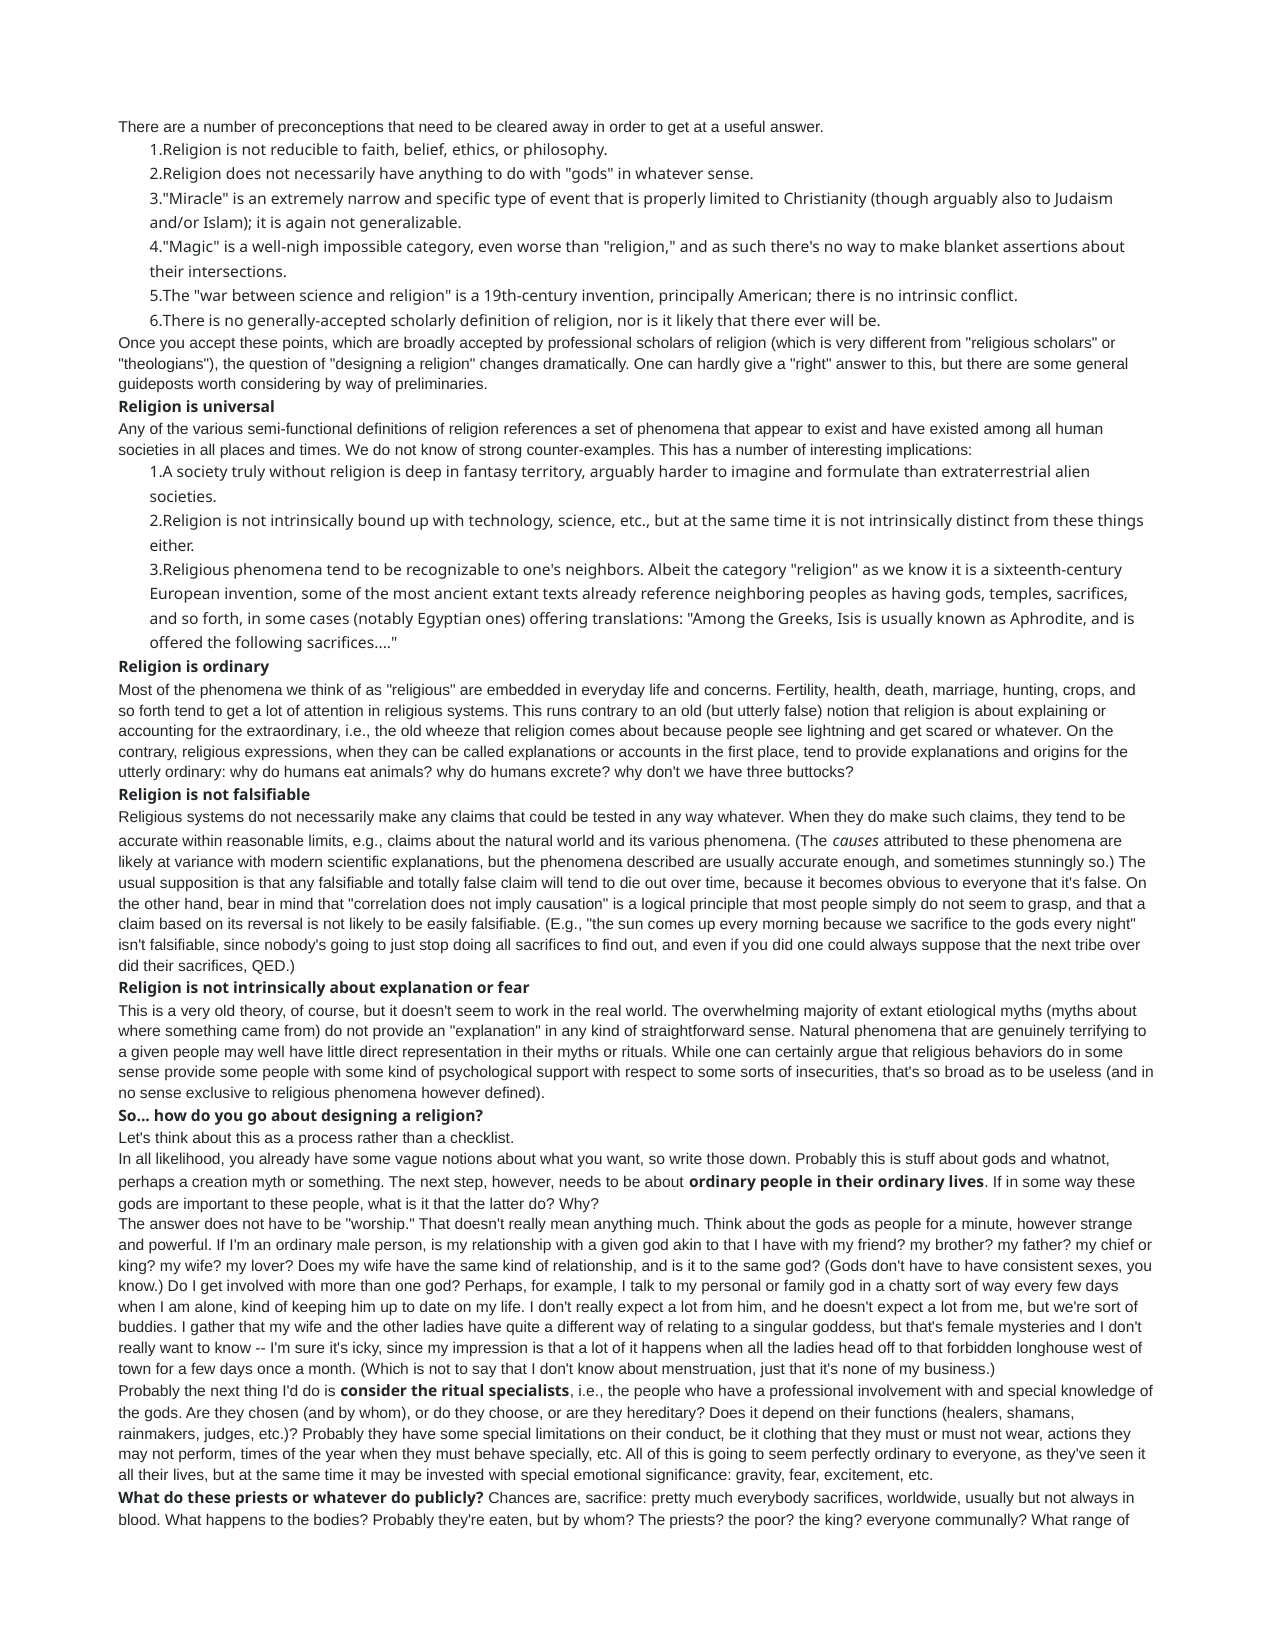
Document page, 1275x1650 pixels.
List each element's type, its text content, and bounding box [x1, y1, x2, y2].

text There are a number of preconceptions that need to be cleared away in order to get at a useful answer. [118, 118, 1157, 136]
text Most of the phenomena we think of as "religious" are embedded in everyday life and concerns. Fertility, health, death, marriage, hunting, crops, and so forth tend to get a lot of attention in religious systems. This runs contrary to an old (but utterly false) notion that religion is about explaining or accounting for the extraordinary, i.e., the old wheeze that religion comes about because people see lightning and get scared or whatever. On the contrary, religious expressions, when they can be called explanations or accounts in the first place, tend to provide explanations and origins for the utterly ordinary: why do humans eat animals? why do humans excrete? why don't we have three buttocks? [118, 681, 1157, 781]
text Probably the next thing I'd do is consider the ritual specialists, i.e., the people who have a professional involvement with and special knowledge of the gods. Are they chosen (and by whom), or do they choose, or are they hereditary? Does it depend on their functions (healers, shamans, rainmakers, judges, etc.)? Probably they have some special limitations on their conduct, be it clothing that they must or must not wear, actions they may not perform, times of the year when they must behave specially, etc. All of this is going to seem perfectly ordinary to everyone, as they've seen it all their lives, but at the same time it may be invested with special emotional significance: gravity, fear, excitement, etc. [118, 1380, 1157, 1484]
text Religion is not intrinsically about explanation or fear [118, 977, 1157, 998]
text In all likelihood, you already have some vague notions about what you want, so write those down. Probably this is stuff about gods and whatnot, perhaps a creation myth or something. The next step, however, needs to be about ordinary people in their ordinary lives. If in some way these gods are important to these people, what is it that the latter do? Why? [118, 1149, 1157, 1212]
text The answer does not have to be "worship." That doesn't really mean anything much. Think about the gods as people for a minute, however strange and powerful. If I'm an ordinary male person, is my relationship with a given god akin to that I have with my friend? my brother? my father? my chief or king? my wife? my lover? Does my wife have the same kind of relationship, and is it to the same god? (Gods don't have to have consistent sexes, you know.) Do I get involved with more than one god? Perhaps, for example, I talk to my personal or family god in a chatty sort of way every few days when I am alone, kind of keeping him up to date on my life. I don't really expect a lot from him, and he doesn't expect a lot from me, but we're sort of buddies. I gather that my wife and the other ladies have quite a different way of relating to a singular goddess, but that's female mysteries and I don't really want to know -- I'm sure it's icky, since my impression is that a lot of it happens when all the ladies head off to that forbidden longhouse west of town for a few days once a month. (Which is not to say that I don't know about menstruation, just that it's none of my business.) [118, 1215, 1157, 1377]
text What do these priests or whatever do publicly? Chances are, sacrifice: pretty much everybody sacrifices, worldwide, usually but not always in blood. What happens to the bodies? Probably they're eaten, but by whom? The priests? the poor? the king? everyone communally? What range of [118, 1486, 1157, 1528]
list A society truly without religion is deep in fantasy territory, arguably harder to imagine and formulate than extraterrestrial alien societies. [118, 461, 1157, 507]
text Let's think about this as a process rather than a checklist. [118, 1129, 1157, 1147]
list "Miracle" is an extremely narrow and specific type of event that is properly limited to Christianity (though arguably also to Judaism and/or Islam); it is again not generalizable. [118, 187, 1157, 233]
list Religious phenomena tend to be recognizable to one's neighbors. Albeit the category "religion" as we know it is a sixteenth-century European invention, some of the most ancient extant texts already reference neighboring peoples as having gods, temples, sacrifices, and so forth, in some cases (notably Egyptian ones) offering translations: "Among the Greeks, Isis is usually known as Aphrodite, and is offered the following sacrifices...." [118, 559, 1157, 653]
text Any of the various semi-functional definitions of religion references a set of phenomena that appear to exist and have existed among all human societies in all places and times. We do not know of strong counter-examples. This has a number of interesting implications: [118, 420, 1157, 459]
list The "war between science and religion" is a 19th-century invention, principally American; there is no intrinsic conflict. [118, 285, 1157, 306]
text Religious systems do not necessarily make any claims that could be tested in any way whatever. When they do make such claims, they tend to be accurate within reasonable limits, e.g., claims about the natural world and its various phenomena. (The causes attributed to these phenomena are likely at variance with modern scientific explanations, but the phenomena described are usually accurate enough, and sometimes stunningly so.) The usual supposition is that any falsifiable and totally false claim will tend to die out over time, because it becomes obvious to everyone that it's false. On the other hand, bear in mind that "correlation does not imply causation" is a logical principle that most people simply do not seem to grasp, and that a claim based on its reversal is not likely to be easily falsifiable. (E.g., "the sun comes up every morning because we sacrifice to the gods every night" isn't falsifiable, since nobody's going to just stop doing all sacrifices to find out, and even if you did one could always suppose that the next tribe over did their sacrifices, QED.) [118, 808, 1157, 974]
list Religion is not reducible to faith, belief, ethics, or philosophy. [118, 139, 1157, 160]
text Religion is not falsifiable [118, 784, 1157, 805]
list Religion does not necessarily have anything to do with "gods" in whatever sense. [118, 163, 1157, 184]
text So... how do you go about designing a religion? [118, 1104, 1157, 1126]
text Religion is universal [118, 396, 1157, 417]
text Once you accept these points, which are broadly accepted by professional scholars of religion (which is very different from "religious scholars" or "theologians"), the question of "designing a religion" changes dramatically. One can hardly give a "right" answer to this, but there are some general guideposts worth considering by way of preliminaries. [118, 334, 1157, 393]
list "Magic" is a well-nigh impossible category, even worse than "religion," and as such there's no way to make blanket assertions about their intersections. [118, 236, 1157, 282]
text This is a very old theory, of course, but it doesn't seem to work in the real world. The overwhelming majority of extant etiological myths (myths about where something came from) do not provide an "explanation" in any kind of straightforward sense. Natural phenomena that are genuinely terrifying to a given people may well have little direct representation in their myths or rituals. While one can certainly argue that religious behaviors do in some sense provide some people with some kind of psychological support with respect to some sorts of insecurities, that's so broad as to be useless (and in no sense exclusive to religious phenomena however defined). [118, 1001, 1157, 1102]
list There is no generally-accepted scholarly definition of religion, nor is it likely that there ever will be. [118, 309, 1157, 331]
text Religion is ordinary [118, 656, 1157, 677]
list Religion is not intrinsically bound up with technology, science, etc., but at the same time it is not intrinsically distinct from these things either. [118, 510, 1157, 556]
